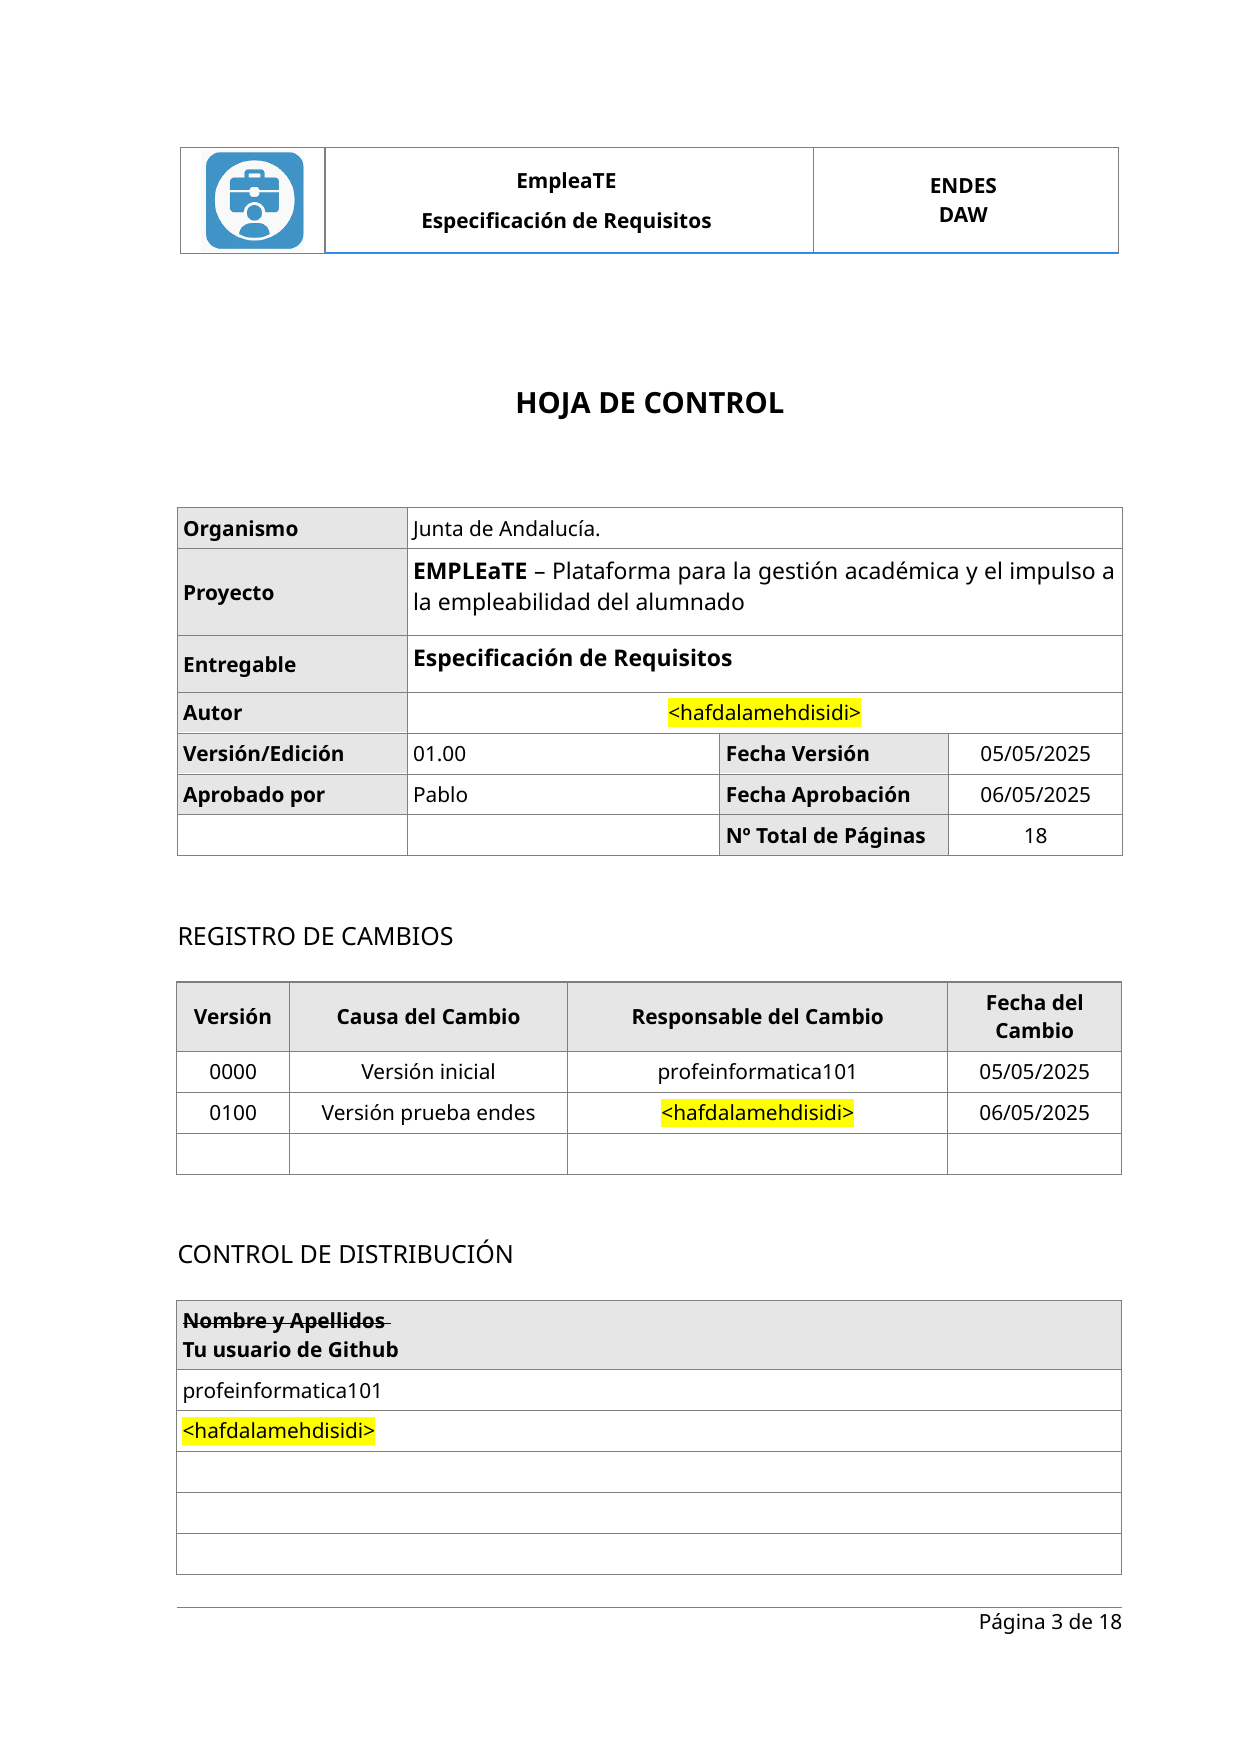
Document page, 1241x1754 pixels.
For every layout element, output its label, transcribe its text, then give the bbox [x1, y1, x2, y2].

table_cell profeinformatica101 [177, 1370, 1121, 1410]
table_cell Proyecto [178, 549, 407, 635]
table_cell Versión inicial [290, 1052, 567, 1092]
table_cell <hafdalamehdisidi> [177, 1411, 1121, 1451]
table_cell [177, 1493, 1121, 1533]
table_header Fecha del Cambio [948, 983, 1121, 1051]
table_cell 01.00 [408, 734, 719, 773]
table_cell Versión prueba endes [290, 1093, 567, 1133]
table_cell [568, 1134, 947, 1173]
table_cell 0100 [177, 1093, 289, 1133]
table_cell Pablo [408, 775, 719, 814]
table_cell Fecha Versión [720, 734, 948, 773]
table_cell 05/05/2025 [948, 1052, 1121, 1092]
table_cell 06/05/2025 [948, 1093, 1121, 1133]
table_cell [408, 815, 719, 855]
table_cell profeinformatica101 [568, 1052, 947, 1092]
table_cell Nº Total de Páginas [720, 815, 948, 855]
table_cell Autor [178, 693, 407, 732]
table_cell [178, 815, 407, 855]
table_header Organismo [178, 508, 407, 548]
table_header Junta de Andalucía. [408, 508, 1122, 548]
table_header Nombre y Apellidos Tu usuario de Github [177, 1301, 1121, 1369]
table_cell Aprobado por [178, 775, 407, 814]
table_header Responsable del Cambio [568, 983, 947, 1051]
table_cell Versión/Edición [178, 734, 407, 773]
table_cell 05/05/2025 [949, 734, 1122, 773]
table_cell Fecha Aprobación [720, 775, 948, 814]
table_cell [177, 1134, 289, 1173]
table_cell 06/05/2025 [949, 775, 1122, 814]
table_header Versión [177, 983, 289, 1051]
table_cell [177, 1452, 1121, 1492]
table_cell [177, 1534, 1121, 1574]
table_cell [948, 1134, 1121, 1173]
table_cell 0000 [177, 1052, 289, 1092]
table_cell Especificación de Requisitos [408, 636, 1122, 692]
table_cell [290, 1134, 567, 1173]
table_cell <hafdalamehdisidi> [408, 693, 1122, 732]
text CONTROL DE DISTRIBUCIÓN [177, 1237, 1122, 1271]
picture [201, 150, 304, 252]
text HOJA DE CONTROL [177, 382, 1122, 422]
table_cell Entregable [178, 636, 407, 692]
table_cell <hafdalamehdisidi> [568, 1093, 947, 1133]
table_cell EMPLEaTE – Plataforma para la gestión académica y el impulso a la empleabilidad del alumnado [408, 549, 1122, 635]
table_cell 18 [949, 815, 1122, 855]
text REGISTRO DE CAMBIOS [177, 919, 1122, 953]
table_header Causa del Cambio [290, 983, 567, 1051]
